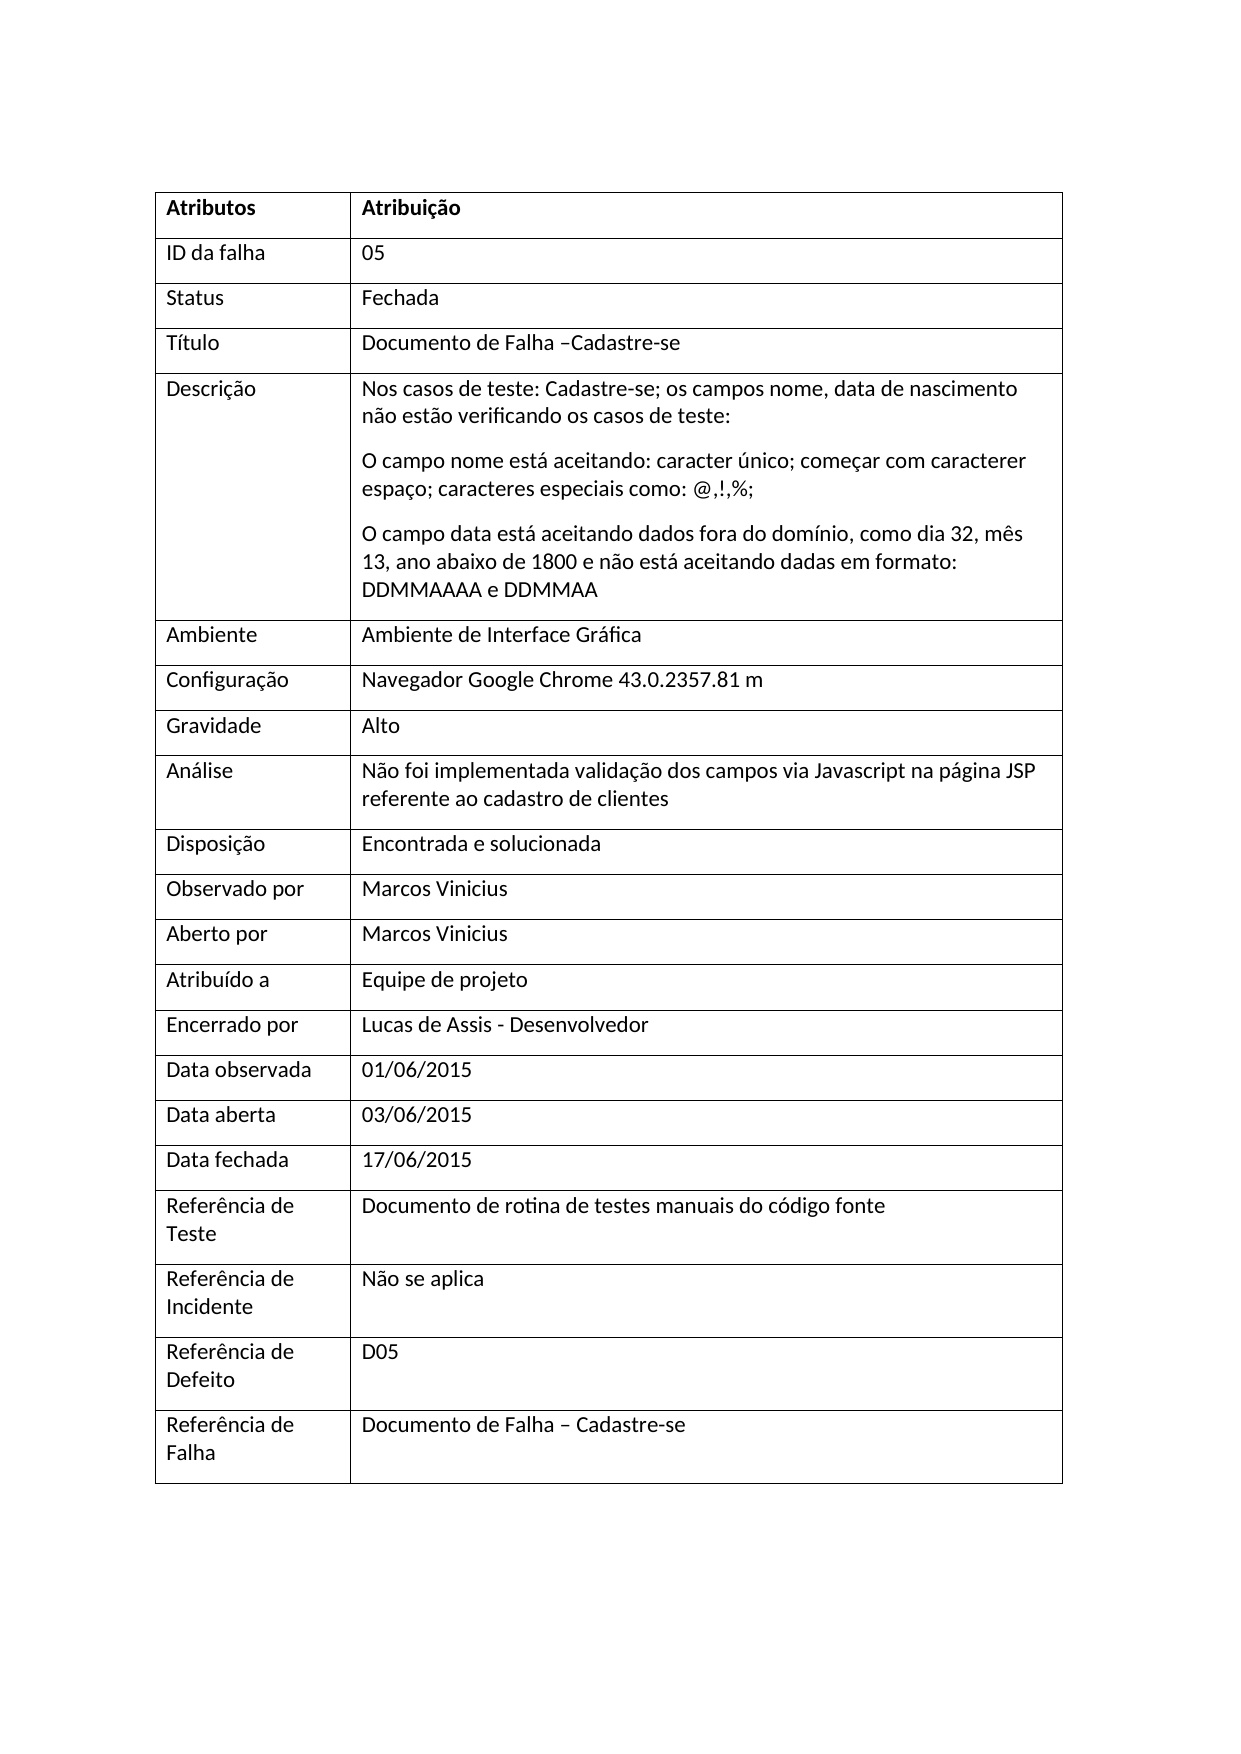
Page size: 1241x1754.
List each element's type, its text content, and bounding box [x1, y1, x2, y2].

table_cell Referência de Incidente [156, 1265, 350, 1337]
table_cell Lucas de Assis - Desenvolvedor [351, 1011, 1062, 1055]
table_cell 17/06/2015 [351, 1146, 1062, 1190]
table_cell Fechada [351, 284, 1062, 328]
table_cell Referência de Defeito [156, 1338, 350, 1410]
table_cell Ambiente [156, 621, 350, 665]
table_cell Encontrada e solucionada [351, 830, 1062, 874]
table_cell Documento de Falha – Cadastre-se [351, 1411, 1062, 1483]
table_cell Descrição [156, 374, 350, 620]
table_cell Data aberta [156, 1101, 350, 1145]
table_cell Marcos Vinicius [351, 920, 1062, 964]
table_cell Gravidade [156, 711, 350, 755]
table_cell Não foi implementada validação dos campos via Javascript na página JSP referente ao cadastro de clientes [351, 756, 1062, 829]
table_cell Marcos Vinicius [351, 875, 1062, 919]
table_cell Referência de Falha [156, 1411, 350, 1483]
table_cell 05 [351, 239, 1062, 283]
table_cell Não se aplica [351, 1265, 1062, 1337]
table_cell 03/06/2015 [351, 1101, 1062, 1145]
table_cell Nos casos de teste: Cadastre-se; os campos nome, data de nascimento não estão verificando os casos de teste: O campo nome está aceitando: caracter único; começar com caracterer espaço; caracteres especiais como: @,!,%; O campo data está aceitando dados fora do domínio, como dia 32, mês 13, ano abaixo de 1800 e não está aceitando dadas em formato: DDMMAAAA e DDMMAA [351, 374, 1062, 620]
table_cell Equipe de projeto [351, 965, 1062, 1009]
table_cell Alto [351, 711, 1062, 755]
table_cell Navegador Google Chrome 43.0.2357.81 m [351, 666, 1062, 710]
table_header Atribuição [351, 193, 1062, 237]
table_header Atributos [156, 193, 350, 237]
table_cell Atribuído a [156, 965, 350, 1009]
table_cell Data observada [156, 1056, 350, 1100]
table_cell Aberto por [156, 920, 350, 964]
table_cell Análise [156, 756, 350, 829]
table_cell Encerrado por [156, 1011, 350, 1055]
table_cell Observado por [156, 875, 350, 919]
table_cell Data fechada [156, 1146, 350, 1190]
table_cell Ambiente de Interface Gráfica [351, 621, 1062, 665]
table_cell ID da falha [156, 239, 350, 283]
table_cell Título [156, 329, 350, 373]
table_cell Configuração [156, 666, 350, 710]
table_cell Referência de Teste [156, 1191, 350, 1263]
table_cell Documento de rotina de testes manuais do código fonte [351, 1191, 1062, 1263]
table_cell Disposição [156, 830, 350, 874]
table_cell D05 [351, 1338, 1062, 1410]
table_cell Documento de Falha –Cadastre-se [351, 329, 1062, 373]
table_cell Status [156, 284, 350, 328]
table_cell 01/06/2015 [351, 1056, 1062, 1100]
